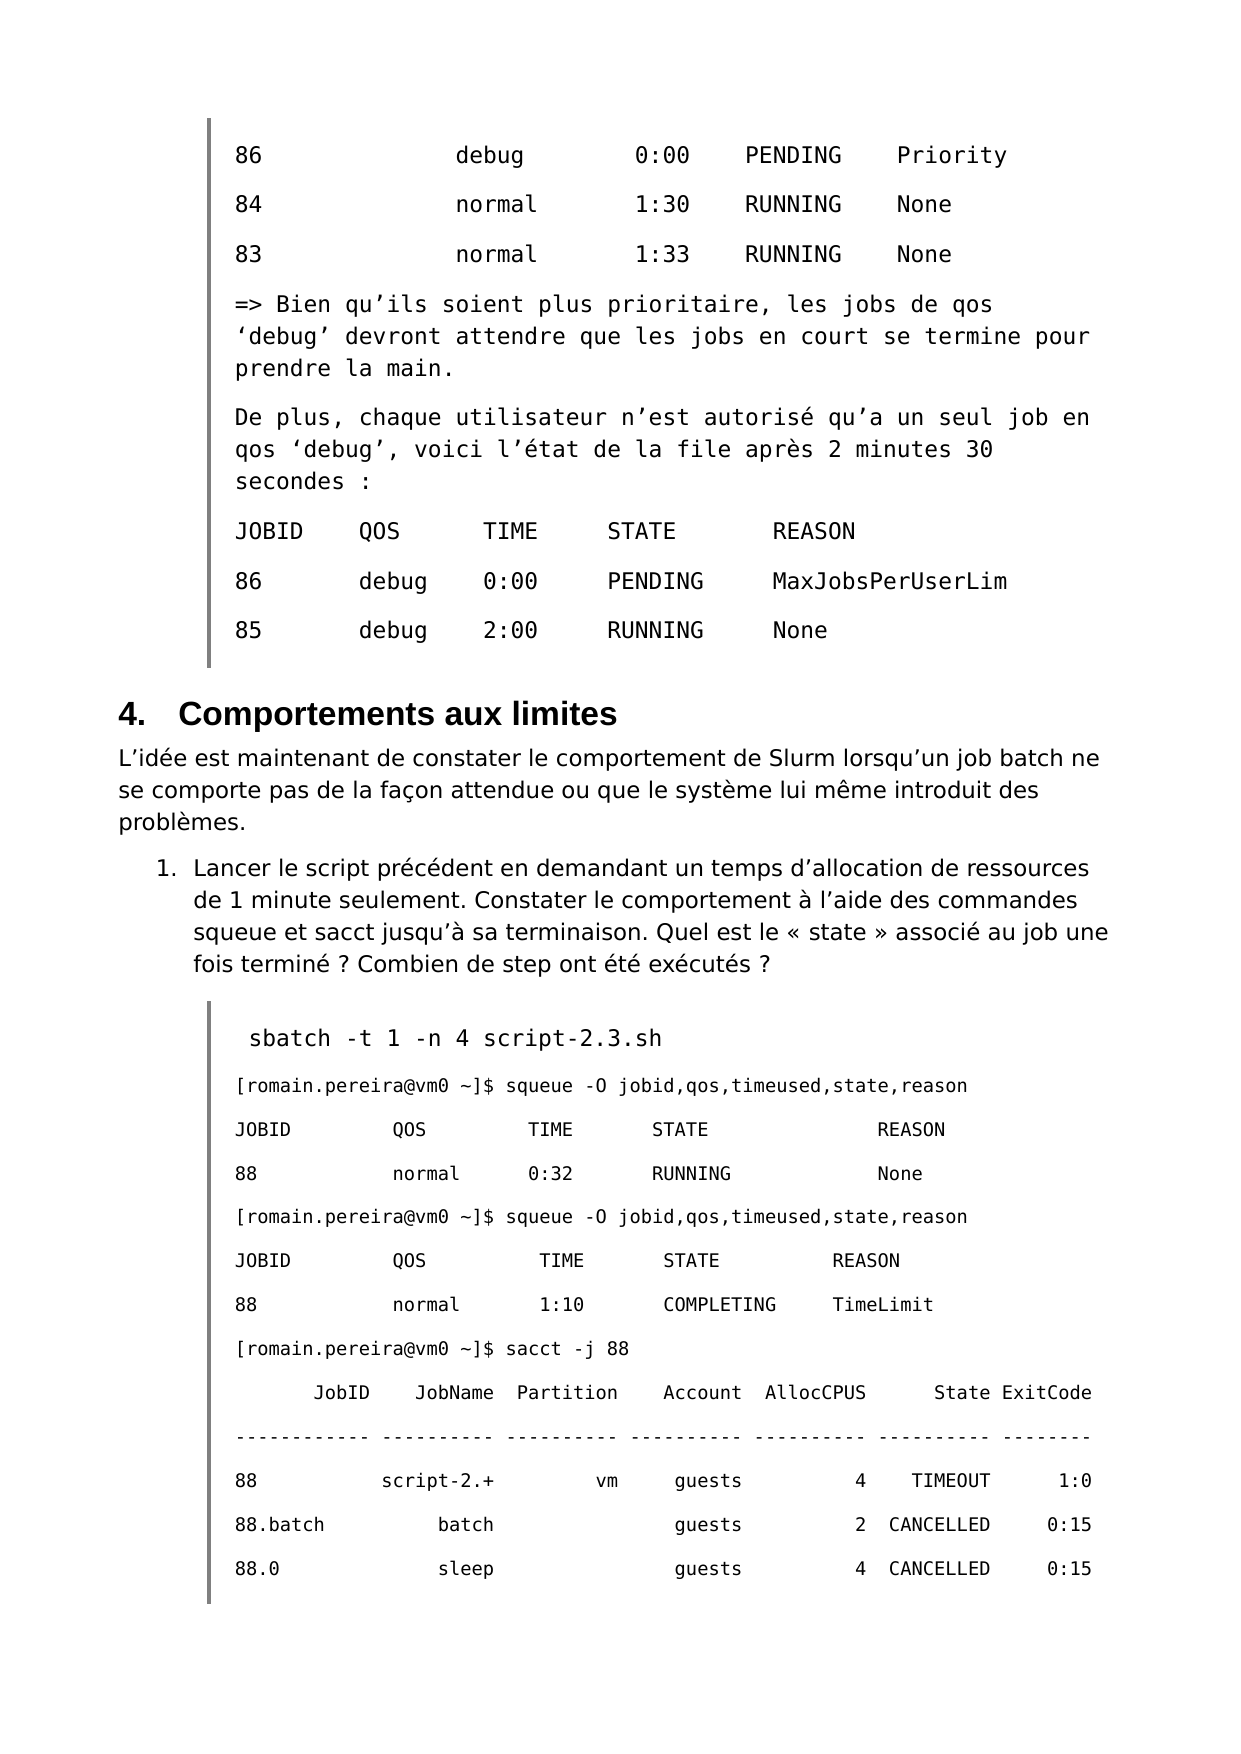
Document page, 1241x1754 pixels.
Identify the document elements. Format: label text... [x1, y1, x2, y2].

text [romain.pereira@vm0 ~]$ squeue -O jobid,qos,timeused,state,reason [211, 1183, 1122, 1227]
list Lancer le script précédent en demandant un temps d’allocation de ressources de 1 minute seulement. Constater le comportement à l’aide des commandes squeue et sacct jusqu’à sa terminaison. Quel est le « state » associé au job une fois terminé ? Combien de step ont été exécutés ? [156, 856, 1122, 978]
text JOBID QOS TIME STATE REASON [211, 494, 1122, 544]
text 88 script-2.+ vm guests 4 TIMEOUT 1:0 [211, 1447, 1122, 1491]
text [romain.pereira@vm0 ~]$ sacct -j 88 [211, 1315, 1122, 1359]
text 88.batch batch guests 2 CANCELLED 0:15 [211, 1491, 1122, 1534]
text JOBID QOS TIME STATE REASON [211, 1227, 1122, 1271]
text L’idée est maintenant de constater le comportement de Slurm lorsqu’un job batch ne se comporte pas de la façon attendue ou que le système lui même introduit des problèmes. [118, 745, 1122, 836]
text 88.0 sleep guests 4 CANCELLED 0:15 [211, 1534, 1122, 1604]
text 85 debug 2:00 RUNNING None [211, 594, 1122, 668]
text 83 normal 1:33 RUNNING None [211, 217, 1122, 267]
text JobID JobName Partition Account AllocCPUS State ExitCode [211, 1359, 1122, 1403]
text 84 normal 1:30 RUNNING None [211, 168, 1122, 217]
subtitle Comportements aux limites [118, 694, 1122, 733]
text 86 debug 0:00 PENDING MaxJobsPerUserLim [211, 544, 1122, 594]
text [romain.pereira@vm0 ~]$ squeue -O jobid,qos,timeused,state,reason [211, 1051, 1122, 1095]
text sbatch -t 1 -n 4 script-2.3.sh [211, 1001, 1122, 1051]
text ------------ ---------- ---------- ---------- ---------- ---------- -------- [211, 1403, 1122, 1447]
text 88 normal 1:10 COMPLETING TimeLimit [211, 1271, 1122, 1315]
text 86 debug 0:00 PENDING Priority [211, 118, 1122, 168]
text JOBID QOS TIME STATE REASON [211, 1095, 1122, 1139]
text 88 normal 0:32 RUNNING None [211, 1139, 1122, 1183]
text De plus, chaque utilisateur n’est autorisé qu’a un seul job en qos ‘debug’, voici l’état de la file après 2 minutes 30 secondes : [211, 381, 1122, 494]
text => Bien qu’ils soient plus prioritaire, les jobs de qos ‘debug’ devront attendre que les jobs en court se termine pour prendre la main. [211, 267, 1122, 381]
